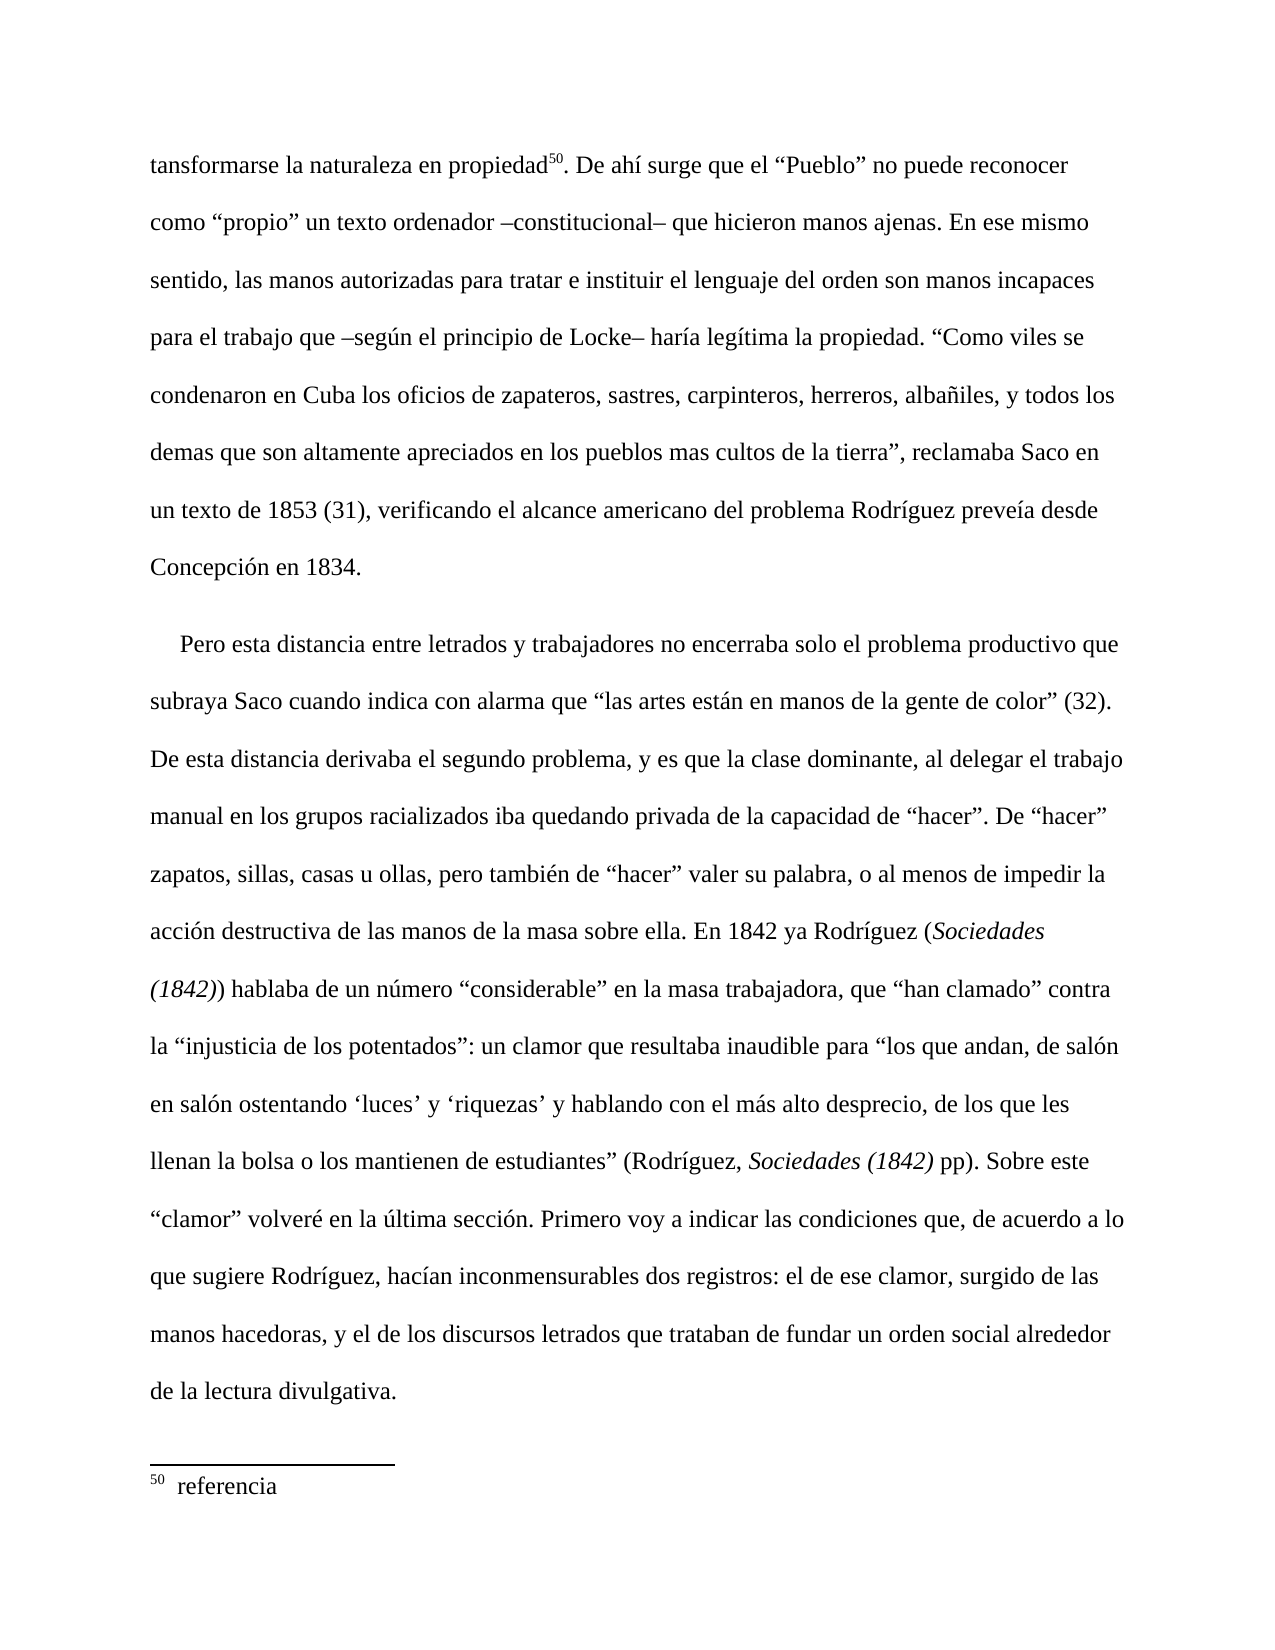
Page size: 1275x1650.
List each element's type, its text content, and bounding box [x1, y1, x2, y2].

text Pero esta distancia entre letrados y trabajadores no encerraba solo el problema productivo que subraya Saco cuando indica con alarma que “las artes están en manos de la gente de color” (32). De esta distancia derivaba el segundo problema, y es que la clase dominante, al delegar el trabajo manual en los grupos racializados iba quedando privada de la capacidad de “hacer”. De “hacer” zapatos, sillas, casas u ollas, pero también de “hacer” valer su palabra, o al menos de impedir la acción destructiva de las manos de la masa sobre ella. En 1842 ya Rodríguez (Sociedades (1842)) hablaba de un número “considerable” en la masa trabajadora, que “han clamado” contra la “injusticia de los potentados”: un clamor que resultaba inaudible para “los que andan, de salón en salón ostentando ‘luces’ y ‘riquezas’ y hablando con el más alto desprecio, de los que les llenan la bolsa o los mantienen de estudiantes” (Rodríguez, Sociedades (1842) pp). Sobre este “clamor” volveré en la última sección. Primero voy a indicar las condiciones que, de acuerdo a lo que sugiere Rodríguez, hacían inconmensurables dos registros: el de ese clamor, surgido de las manos hacedoras, y el de los discursos letrados que trataban de fundar un orden social alrededor de la lectura divulgativa. [150, 629, 1125, 1405]
text tansformarse la naturaleza en propiedad. De ahí surge que el “Pueblo” no puede reconocer como “propio” un texto ordenador –constitucional– que hicieron manos ajenas. En ese mismo sentido, las manos autorizadas para tratar e instituir el lenguaje del orden son manos incapaces para el trabajo que –según el principio de Locke– haría legítima la propiedad. “Como viles se condenaron en Cuba los oficios de zapateros, sastres, carpinteros, herreros, albañiles, y todos los demas que son altamente apreciados en los pueblos mas cultos de la tierra”, reclamaba Saco en un texto de 1853 (31), verificando el alcance americano del problema Rodríguez preveía desde Concepción en 1834. [150, 150, 1125, 581]
text referencia [150, 1471, 1125, 1500]
